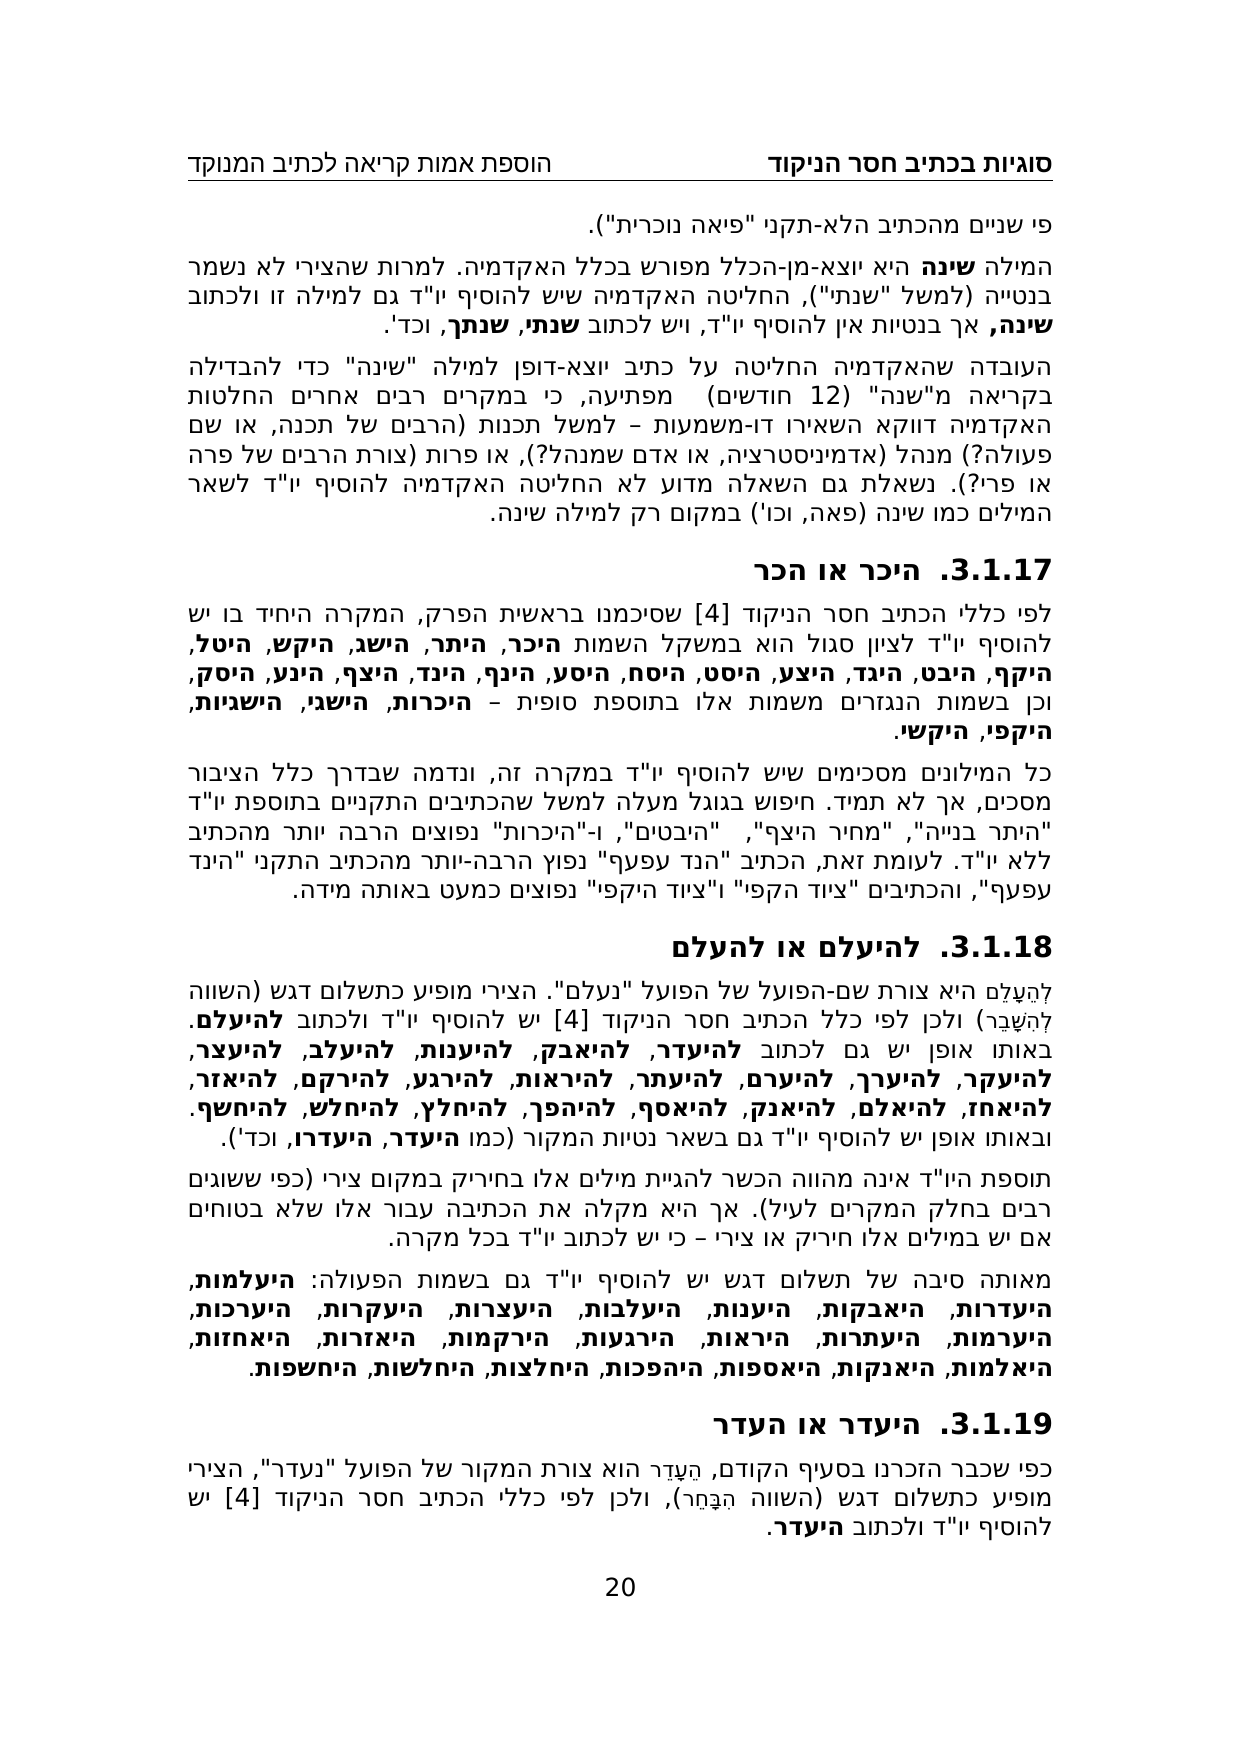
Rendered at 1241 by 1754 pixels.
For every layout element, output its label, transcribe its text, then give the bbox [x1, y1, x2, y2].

subtitle היכר או הכר [187, 553, 1053, 587]
text לְהֵעָלֵם היא צורת שם-הפועל של הפועל "נעלם". הצירי מופיע כתשלום דגש (השווה לְהִשָּׁבֵר) ולכן לפי כלל הכתיב חסר הניקוד [4] יש להוסיף יו"ד ולכתוב להיעלם. באותו אופן יש גם לכתוב להיעדר, להיאבק, להיענות, להיעלב, להיעצר, להיעקר, להיערך, להיערם, להיעתר, להיראות, להירגע, להירקם, להיאזר, להיאחז, להיאלם, להיאנק, להיאסף, להיהפך, להיחלץ, להיחלש, להיחשף. ובאותו אופן יש להוסיף יו"ד גם בשאר נטיות המקור (כמו היעדר, היעדרו, וכד'). [187, 976, 1053, 1152]
text לפי כללי הכתיב חסר הניקוד [4] שסיכמנו בראשית הפרק, המקרה היחיד בו יש להוסיף יו"ד לציון סגול הוא במשקל השמות היכר, היתר, הישג, היקש, היטל, היקף, היבט, היגד, היצע, היסט, היסח, היסע, הינף, הינד, היצף, הינע, היסק, וכן בשמות הנגזרים משמות אלו בתוספת סופית – היכרות, הישגי, הישגיות, היקפי, היקשי. [187, 599, 1053, 746]
text תוספת היו"ד אינה מהווה הכשר להגיית מילים אלו בחיריק במקום צירי (כפי ששוגים רבים בחלק המקרים לעיל). אך היא מקלה את הכתיבה עבור אלו שלא בטוחים אם יש במילים אלו חיריק או צירי – כי יש לכתוב יו"ד בכל מקרה. [187, 1164, 1053, 1252]
text כל המילונים מסכימים שיש להוסיף יו"ד במקרה זה, ונדמה שבדרך כלל הציבור מסכים, אך לא תמיד. חיפוש בגוגל מעלה למשל שהכתיבים התקניים בתוספת יו"ד "היתר בנייה", "מחיר היצף", "היבטים", ו-"היכרות" נפוצים הרבה יותר מהכתיב ללא יו"ד. לעומת זאת, הכתיב "הנד עפעף" נפוץ הרבה-יותר מהכתיב התקני "הינד עפעף", והכתיבים "ציוד הקפי" ו"ציוד היקפי" נפוצים כמעט באותה מידה. [187, 758, 1053, 905]
text מאותה סיבה של תשלום דגש יש להוסיף יו"ד גם בשמות הפעולה: היעלמות, היעדרות, היאבקות, היענות, היעלבות, היעצרות, היעקרות, היערכות, היערמות, היעתרות, היראות, הירגעות, הירקמות, היאזרות, היאחזות, היאלמות, היאנקות, היאספות, היהפכות, היחלצות, היחלשות, היחשפות. [187, 1265, 1053, 1382]
text המילה שינה היא יוצא-מן-הכלל מפורש בכלל האקדמיה. למרות שהצירי לא נשמר בנטייה (למשל "שנתי"), החליטה האקדמיה שיש להוסיף יו"ד גם למילה זו ולכתוב שינה, אך בנטיות אין להוסיף יו"ד, ויש לכתוב שנתי, שנתך, וכד'. [187, 252, 1053, 339]
text כפי שכבר הזכרנו בסעיף הקודם, הֵעָדֵר הוא צורת המקור של הפועל "נעדר", הצירי מופיע כתשלום דגש (השווה הִבָּחֵר), ולכן לפי כללי הכתיב חסר הניקוד [4] יש להוסיף יו"ד ולכתוב היעדר. [187, 1454, 1053, 1542]
text העובדה שהאקדמיה החליטה על כתיב יוצא-דופן למילה "שינה" כדי להבדילה בקריאה מ"שנה" (12 חודשים) מפתיעה, כי במקרים רבים אחרים החלטות האקדמיה דווקא השאירו דו-משמעות – למשל תכנות (הרבים של תכנה, או שם פעולה?) מנהל (אדמיניסטרציה, או אדם שמנהל?), או פרות (צורת הרבים של פרה או פרי?). נשאלת גם השאלה מדוע לא החליטה האקדמיה להוסיף יו"ד לשאר המילים כמו שינה (פאה, וכו') במקום רק למילה שינה. [187, 352, 1053, 528]
subtitle היעדר או העדר [187, 1407, 1053, 1441]
subtitle להיעלם או להעלם [187, 930, 1053, 964]
text לפי ההחלטה הנ"ל, מילים במשקל pela שהצירי בהם אינו נשמר לכל אורך הנטייה ייכתבו ללא יו"ד: פאה, מאה, עצה, חמה, עדה (קהל), דעה, סאה. שוב, רוב הציבור מסכים, אך לא באופן גורף (למשל, הביטוי "פאה נוכרית" נפוץ בחיפוש גוגל פי שניים מהכתיב הלא-תקני "פיאה נוכרית"). [187, 210, 1053, 239]
